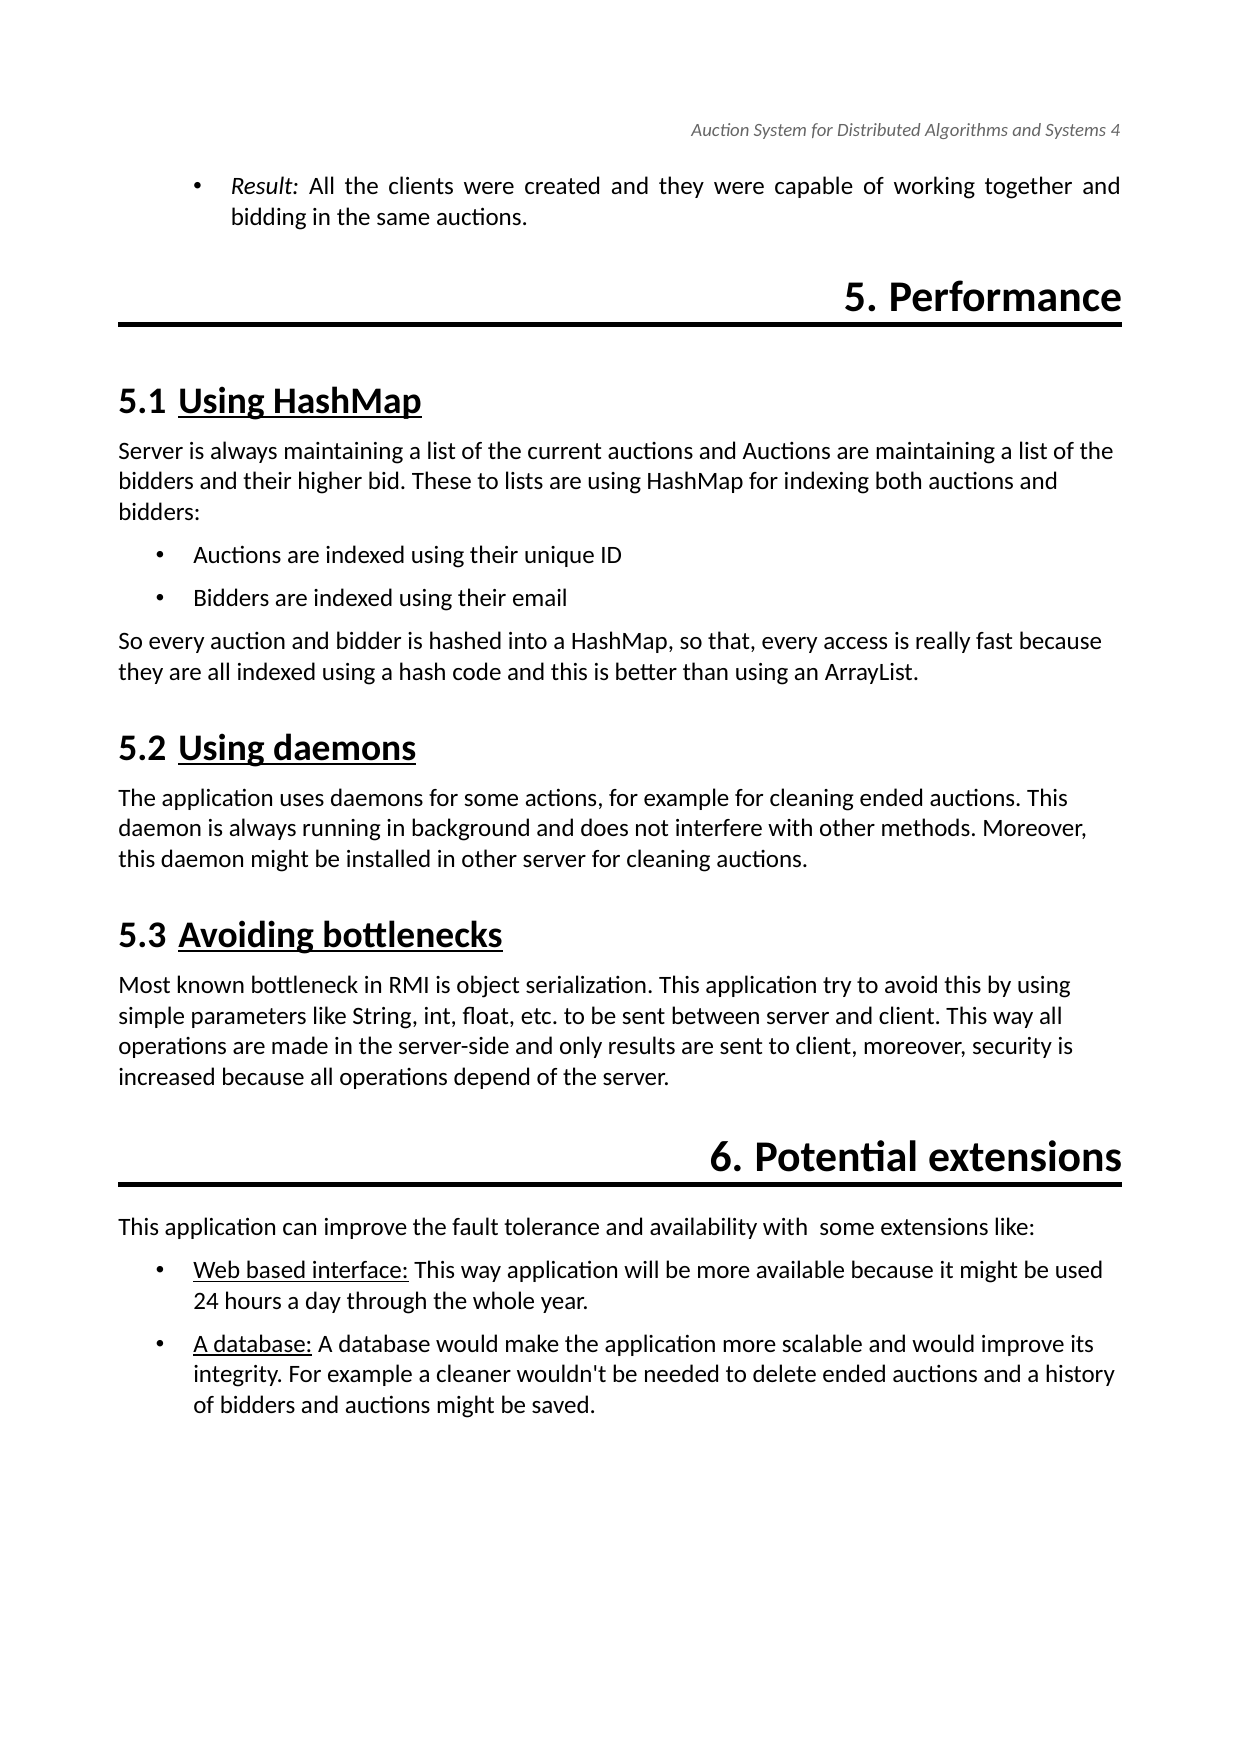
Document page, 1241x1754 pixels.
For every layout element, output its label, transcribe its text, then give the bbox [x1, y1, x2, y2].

text This application can improve the fault tolerance and availability with some extensions like: [118, 1212, 1122, 1242]
subtitle Using HashMap [118, 377, 1122, 422]
text So every auction and bidder is hashed into a HashMap, so that, every access is really fast because they are all indexed using a hash code and this is better than using an ArrayList. [118, 625, 1122, 686]
text The application uses daemons for some actions, for example for cleaning ended auctions. This daemon is always running in background and does not interfere with other methods. Moreover, this daemon might be installed in other server for cleaning auctions. [118, 782, 1122, 873]
list Bidders are indexed using their email [156, 582, 1122, 613]
text Server is always maintaining a list of the current auctions and Auctions are maintaining a list of the bidders and their higher bid. These to lists are using HashMap for indexing both auctions and bidders: [118, 435, 1122, 527]
text Most known bottleneck in RMI is object serialization. This application try to avoid this by using simple parameters like String, int, float, etc. to be sent between server and client. This way all operations are made in the server-side and only results are sent to client, moreover, security is increased because all operations depend of the server. [118, 969, 1122, 1091]
list Auctions are indexed using their unique ID [156, 539, 1122, 569]
list Result: All the clients were created and they were capable of working together and bidding in the same auctions. [193, 171, 1122, 232]
subtitle Using daemons [118, 724, 1122, 769]
subtitle Avoiding bottlenecks [118, 911, 1122, 957]
list Web based interface: This way application will be more available because it might be used 24 hours a day through the whole year. [156, 1254, 1122, 1316]
subtitle Potential extensions [118, 1129, 1122, 1182]
subtitle Performance [118, 269, 1122, 322]
list A database: A database would make the application more scalable and would improve its integrity. For example a cleaner wouldn't be needed to delete ended auctions and a history of bidders and auctions might be saved. [156, 1328, 1122, 1420]
